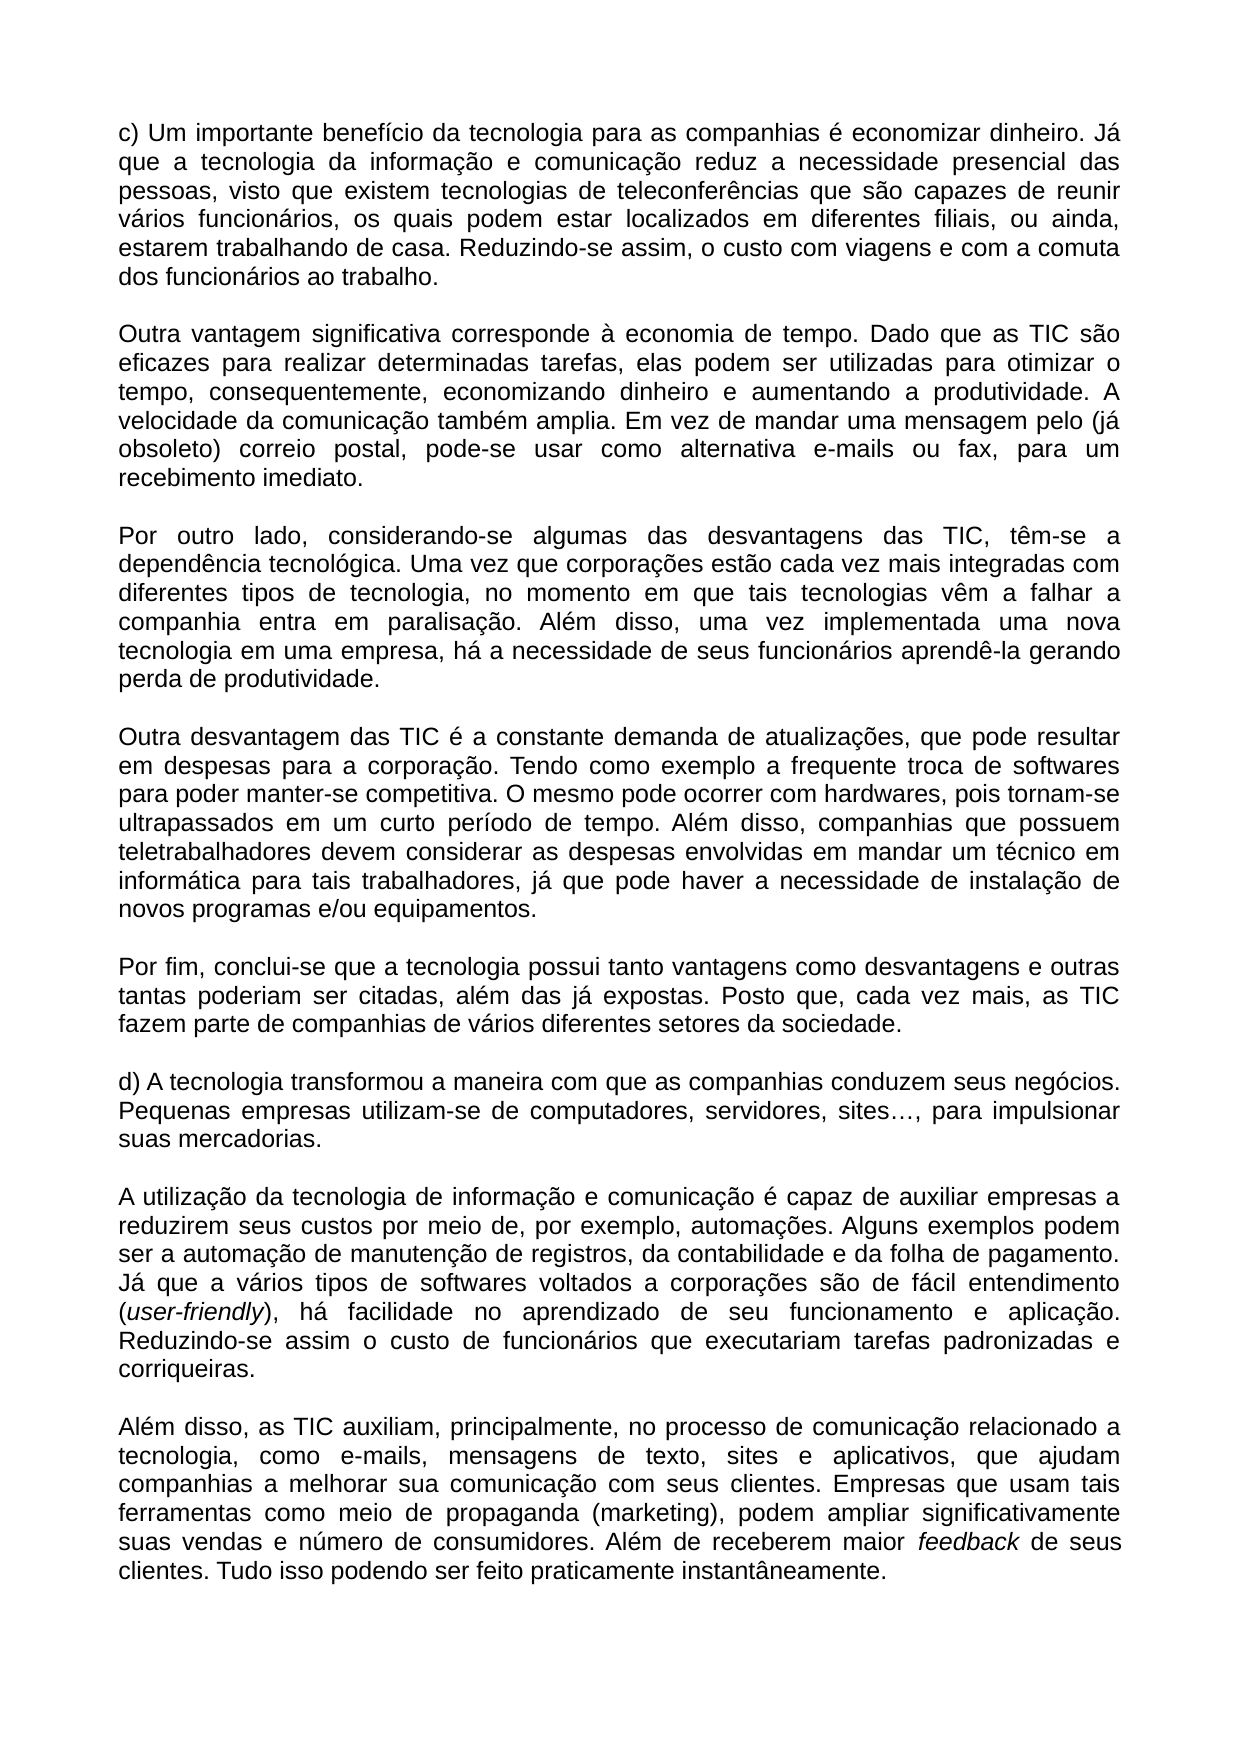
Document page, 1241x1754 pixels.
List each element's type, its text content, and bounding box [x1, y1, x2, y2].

text Por fim, conclui-se que a tecnologia possui tanto vantagens como desvantagens e outras tantas poderiam ser citadas, além das já expostas. Posto que, cada vez mais, as TIC fazem parte de companhias de vários diferentes setores da sociedade. [118, 952, 1122, 1038]
text c) Um importante benefício da tecnologia para as companhias é economizar dinheiro. Já que a tecnologia da informação e comunicação reduz a necessidade presencial das pessoas, visto que existem tecnologias de teleconferências que são capazes de reunir vários funcionários, os quais podem estar localizados em diferentes filiais, ou ainda, estarem trabalhando de casa. Reduzindo-se assim, o custo com viagens e com a comuta dos funcionários ao trabalho. [118, 118, 1122, 291]
text Além disso, as TIC auxiliam, principalmente, no processo de comunicação relacionado a tecnologia, como e-mails, mensagens de texto, sites e aplicativos, que ajudam companhias a melhorar sua comunicação com seus clientes. Empresas que usam tais ferramentas como meio de propaganda (marketing), podem ampliar significativamente suas vendas e número de consumidores. Além de receberem maior feedback de seus clientes. Tudo isso podendo ser feito praticamente instantâneamente. [118, 1412, 1122, 1584]
text Outra vantagem significativa corresponde à economia de tempo. Dado que as TIC são eficazes para realizar determinadas tarefas, elas podem ser utilizadas para otimizar o tempo, consequentemente, economizando dinheiro e aumentando a produtividade. A velocidade da comunicação também amplia. Em vez de mandar uma mensagem pelo (já obsoleto) correio postal, pode-se usar como alternativa e-mails ou fax, para um recebimento imediato. [118, 319, 1122, 492]
text A utilização da tecnologia de informação e comunicação é capaz de auxiliar empresas a reduzirem seus custos por meio de, por exemplo, automações. Alguns exemplos podem ser a automação de manutenção de registros, da contabilidade e da folha de pagamento. Já que a vários tipos de softwares voltados a corporações são de fácil entendimento (user-friendly), há facilidade no aprendizado de seu funcionamento e aplicação. Reduzindo-se assim o custo de funcionários que executariam tarefas padronizadas e corriqueiras. [118, 1182, 1122, 1383]
text Outra desvantagem das TIC é a constante demanda de atualizações, que pode resultar em despesas para a corporação. Tendo como exemplo a frequente troca de softwares para poder manter-se competitiva. O mesmo pode ocorrer com hardwares, pois tornam-se ultrapassados em um curto período de tempo. Além disso, companhias que possuem teletrabalhadores devem considerar as despesas envolvidas em mandar um técnico em informática para tais trabalhadores, já que pode haver a necessidade de instalação de novos programas e/ou equipamentos. [118, 722, 1122, 923]
text Por outro lado, considerando-se algumas das desvantagens das TIC, têm-se a dependência tecnológica. Uma vez que corporações estão cada vez mais integradas com diferentes tipos de tecnologia, no momento em que tais tecnologias vêm a falhar a companhia entra em paralisação. Além disso, uma vez implementada uma nova tecnologia em uma empresa, há a necessidade de seus funcionários aprendê-la gerando perda de produtividade. [118, 521, 1122, 693]
text d) A tecnologia transformou a maneira com que as companhias conduzem seus negócios. Pequenas empresas utilizam-se de computadores, servidores, sites…, para impulsionar suas mercadorias. [118, 1067, 1122, 1153]
